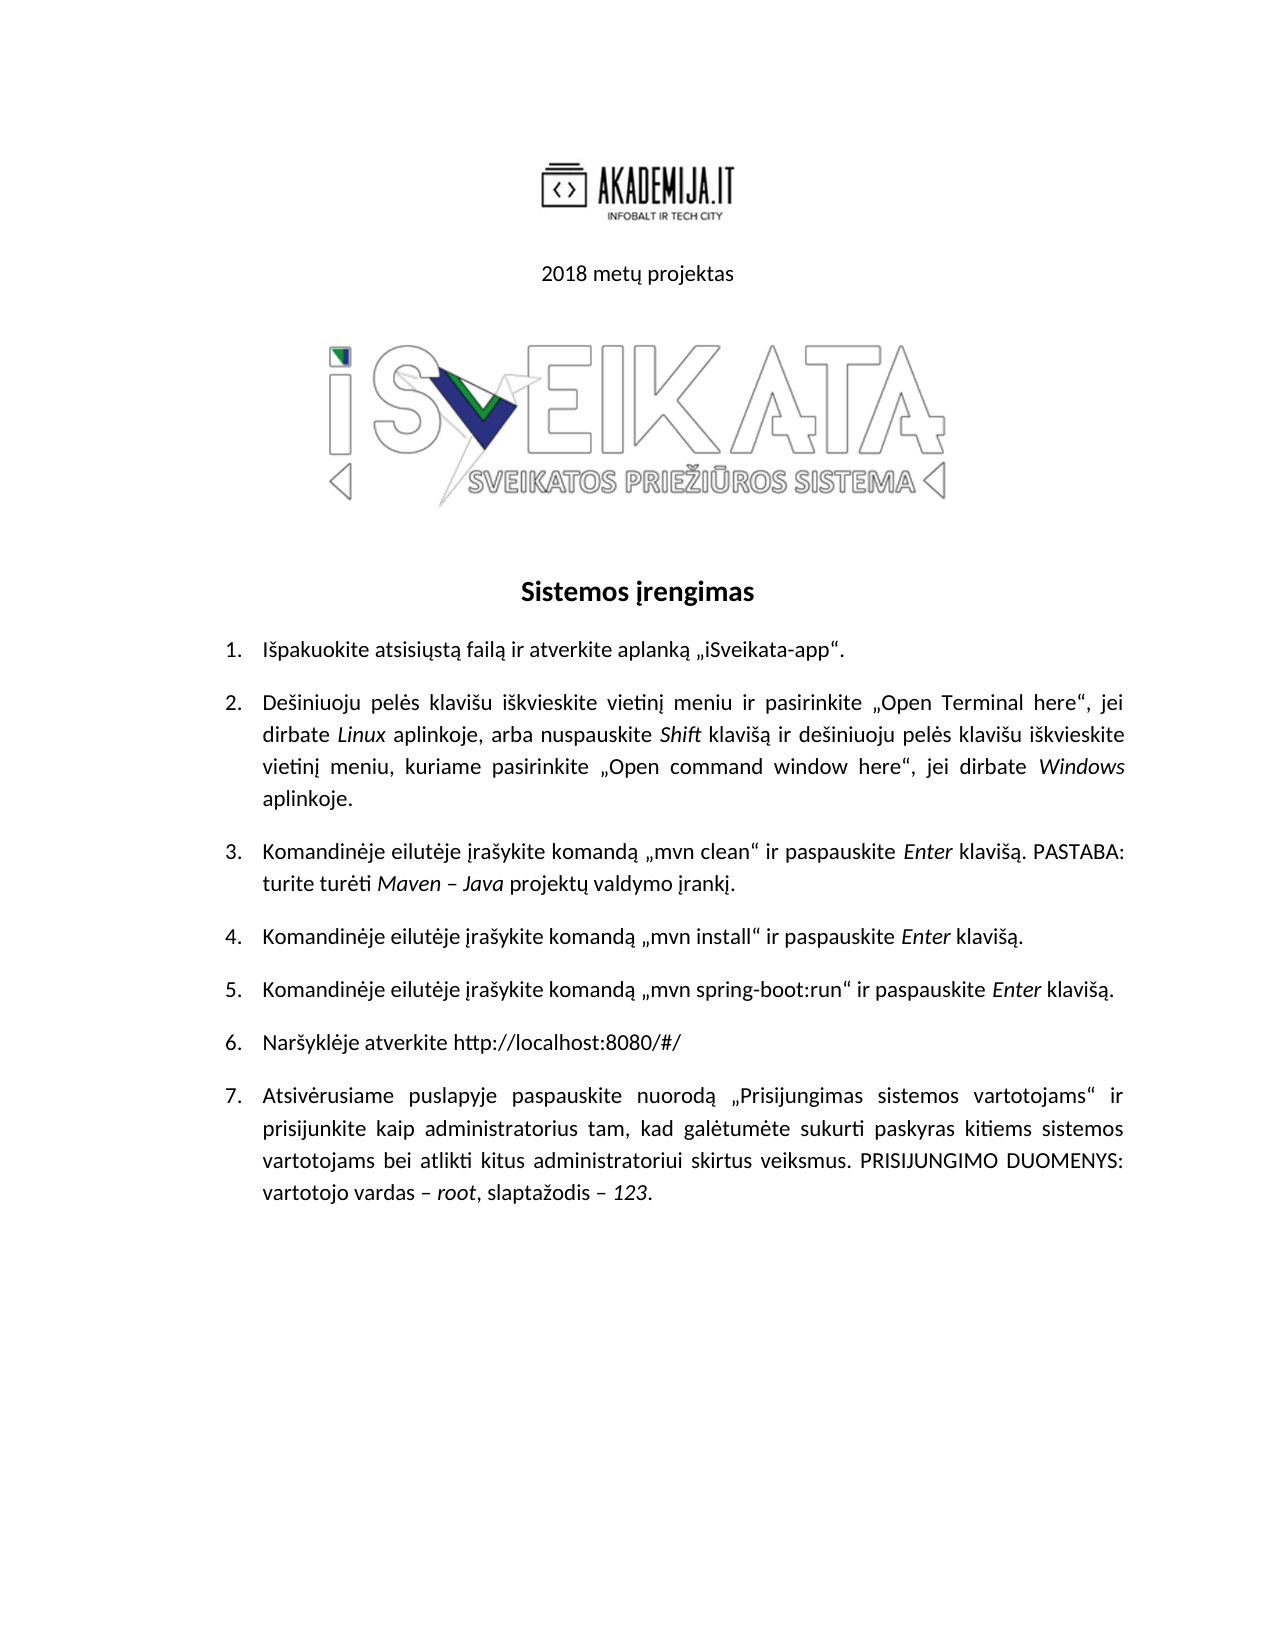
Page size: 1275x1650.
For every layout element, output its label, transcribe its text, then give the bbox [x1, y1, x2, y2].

list Išpakuokite atsisiųstą failą ir atverkite aplanką „iSveikata-app“. [225, 635, 1125, 663]
text Sistemos įrengimas [150, 573, 1125, 608]
list Dešiniuoju pelės klavišu iškvieskite vietinį meniu ir pasirinkite „Open Terminal here“, jei dirbate Linux aplinkoje, arba nuspauskite Shift klavišą ir dešiniuoju pelės klavišu iškvieskite vietinį meniu, kuriame pasirinkite „Open command window here“, jei dirbate Windows aplinkoje. [225, 688, 1125, 812]
list Komandinėje eilutėje įrašykite komandą „mvn spring-boot:run“ ir paspauskite Enter klavišą. [225, 976, 1125, 1003]
list Atsivėrusiame puslapyje paspauskite nuorodą „Prisijungimas sistemos vartotojams“ ir prisijunkite kaip administratorius tam, kad galėtumėte sukurti paskyras kitiems sistemos vartotojams bei atlikti kitus administratoriui skirtus veiksmus. PRISIJUNGIMO DUOMENYS: vartotojo vardas – root, slaptažodis – 123. [225, 1082, 1125, 1206]
list Komandinėje eilutėje įrašykite komandą „mvn install“ ir paspauskite Enter klavišą. [225, 922, 1125, 951]
text 2018 metų projektas [150, 259, 1125, 287]
list Naršyklėje atverkite http://localhost:8080/#/ [225, 1028, 1125, 1057]
list Komandinėje eilutėje įrašykite komandą „mvn clean“ ir paspauskite Enter klavišą. PASTABA: turite turėti Maven – Java projektų valdymo įrankį. [225, 837, 1125, 897]
